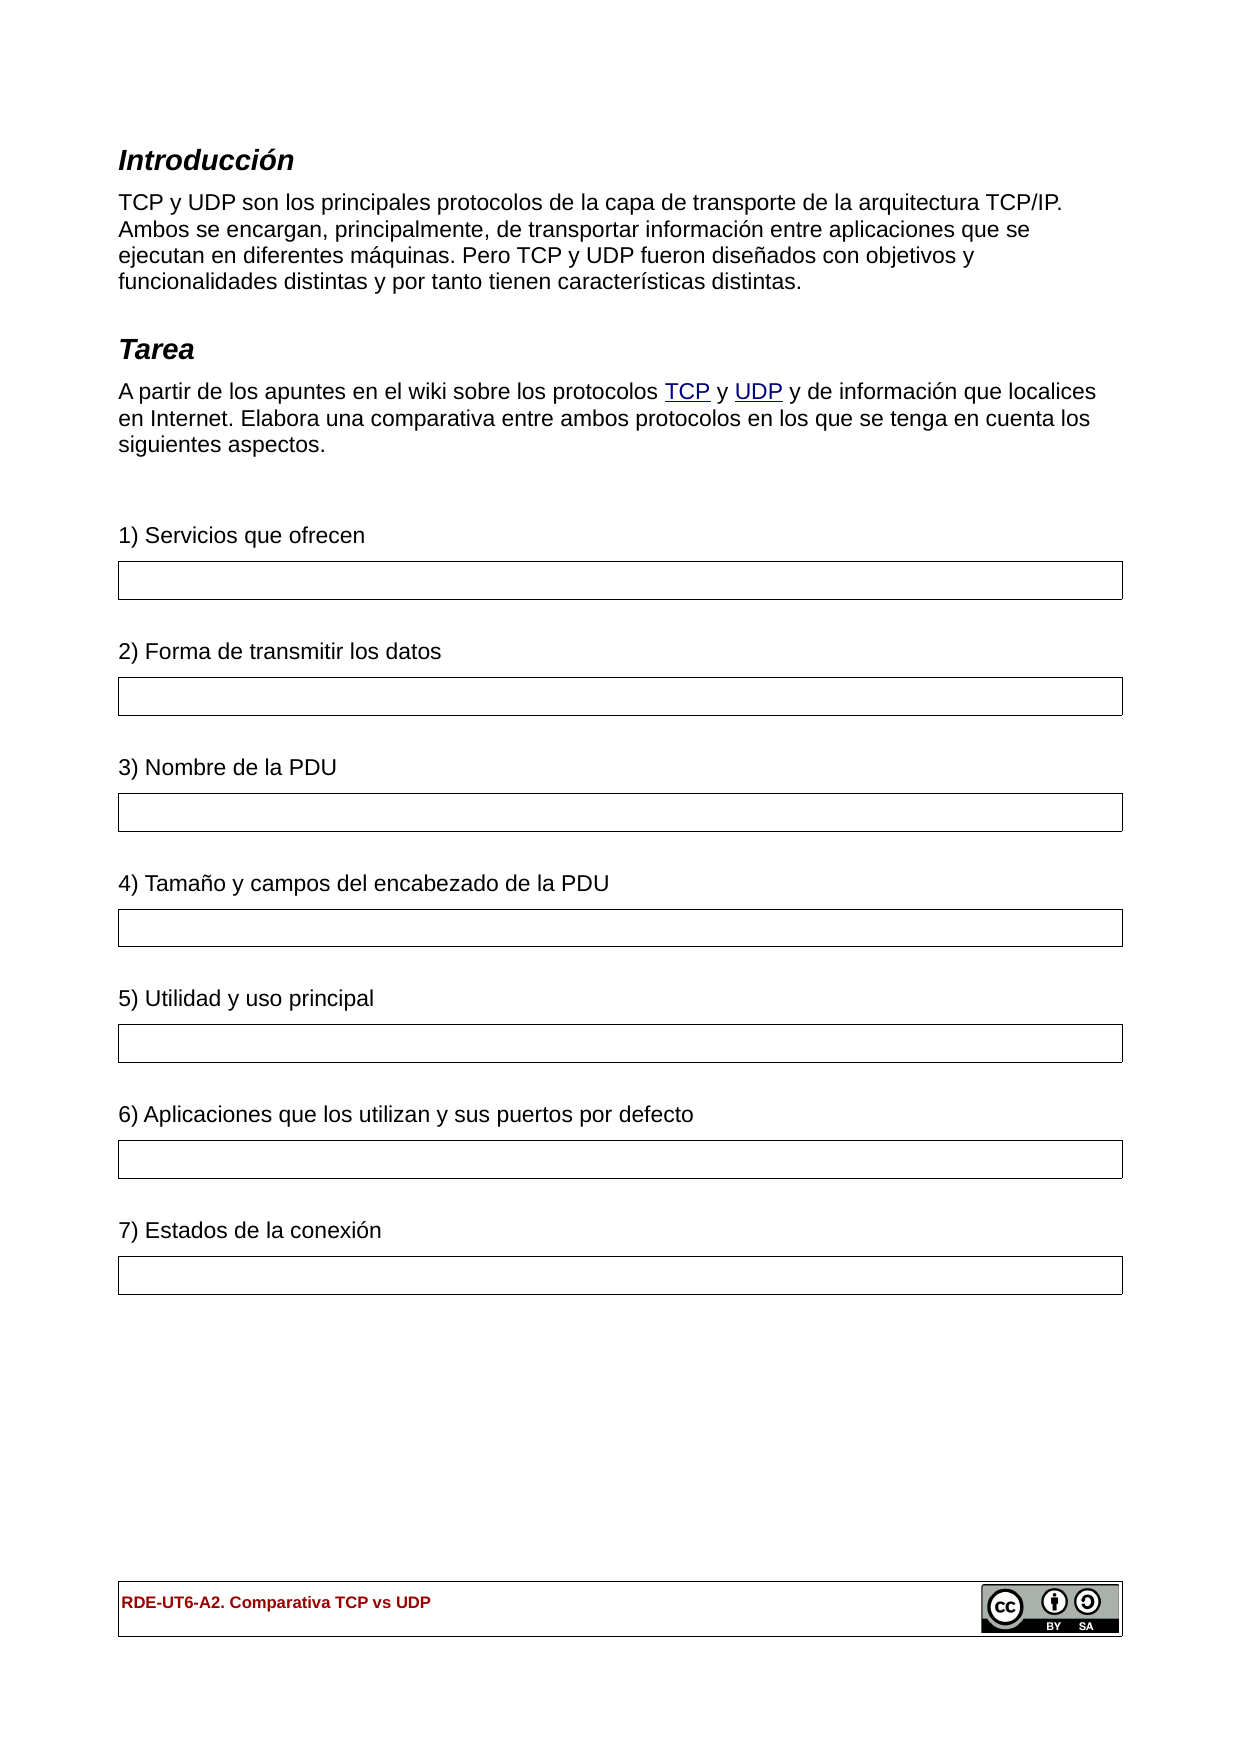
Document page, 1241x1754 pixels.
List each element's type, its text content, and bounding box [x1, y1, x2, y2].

table_header [119, 1025, 1122, 1062]
table_header [119, 562, 1122, 599]
subtitle TCP y UDP son los principales protocolos de la capa de transporte de la arquitectura TCP/IP. Ambos se encargan, principalmente, de transportar información entre aplicaciones que se ejecutan en diferentes máquinas. Pero TCP y UDP fueron diseñados con objetivos y funcionalidades distintas y por tanto tienen características distintas. [118, 189, 1122, 294]
table_header [119, 794, 1122, 831]
subtitle Tarea [118, 332, 1122, 366]
text 4) Tamaño y campos del encabezado de la PDU [118, 869, 1122, 896]
text 5) Utilidad y uso principal [118, 985, 1122, 1012]
text 7) Estados de la conexión [118, 1217, 1122, 1243]
table_header [119, 910, 1122, 946]
table_header [119, 1257, 1122, 1293]
subtitle A partir de los apuntes en el wiki sobre los protocolos TCP y UDP y de información que localices en Internet. Elabora una comparativa entre ambos protocolos en los que se tenga en cuenta los siguientes aspectos. [118, 378, 1122, 457]
text 2) Forma de transmitir los datos [118, 638, 1122, 664]
text 1) Servicios que ofrecen [118, 522, 1122, 549]
text 6) Aplicaciones que los utilizan y sus puertos por defecto [118, 1101, 1122, 1127]
picture [981, 1584, 1119, 1633]
subtitle Introducción [118, 143, 1122, 177]
text 3) Nombre de la PDU [118, 754, 1122, 780]
table_header [119, 678, 1122, 715]
table_header [119, 1141, 1122, 1178]
